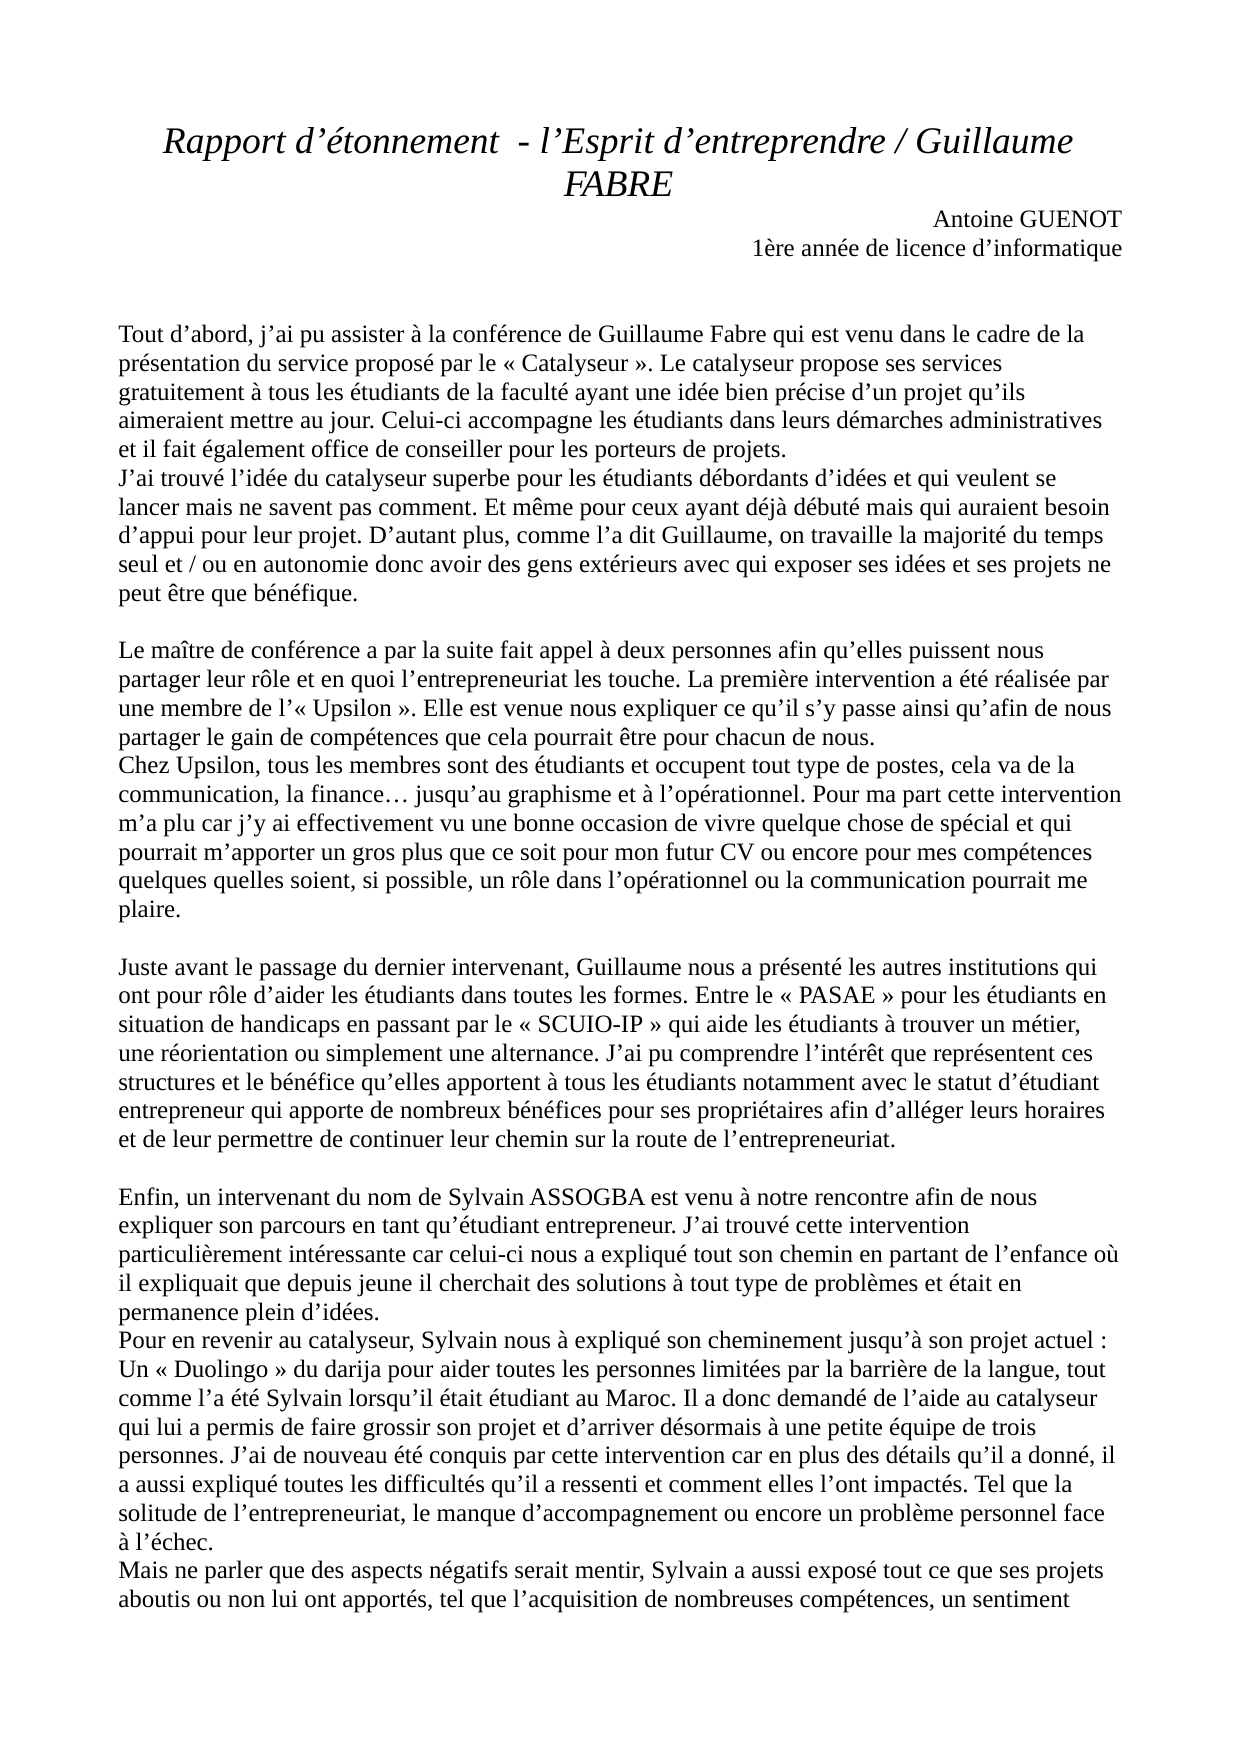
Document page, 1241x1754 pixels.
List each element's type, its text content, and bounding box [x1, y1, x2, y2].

text Enfin, un intervenant du nom de Sylvain ASSOGBA est venu à notre rencontre afin de nous expliquer son parcours en tant qu’étudiant entrepreneur. J’ai trouvé cette intervention particulièrement intéressante car celui-ci nous a expliqué tout son chemin en partant de l’enfance où il expliquait que depuis jeune il cherchait des solutions à tout type de problèmes et était en permanence plein d’idées. [118, 1182, 1122, 1326]
text Rapport d’étonnement - l’Esprit d’entreprendre / Guillaume FABRE [118, 118, 1122, 204]
text Tout d’abord, j’ai pu assister à la conférence de Guillaume Fabre qui est venu dans le cadre de la présentation du service proposé par le « Catalyseur ». Le catalyseur propose ses services gratuitement à tous les étudiants de la faculté ayant une idée bien précise d’un projet qu’ils aimeraient mettre au jour. Celui-ci accompagne les étudiants dans leurs démarches administratives et il fait également office de conseiller pour les porteurs de projets. [118, 319, 1122, 463]
text Juste avant le passage du dernier intervenant, Guillaume nous a présenté les autres institutions qui ont pour rôle d’aider les étudiants dans toutes les formes. Entre le « PASAE » pour les étudiants en situation de handicaps en passant par le « SCUIO-IP » qui aide les étudiants à trouver un métier, une réorientation ou simplement une alternance. J’ai pu comprendre l’intérêt que représentent ces structures et le bénéfice qu’elles apportent à tous les étudiants notamment avec le statut d’étudiant entrepreneur qui apporte de nombreux bénéfices pour ses propriétaires afin d’alléger leurs horaires et de leur permettre de continuer leur chemin sur la route de l’entrepreneuriat. [118, 952, 1122, 1153]
text 1ère année de licence d’informatique [118, 233, 1122, 262]
text Antoine GUENOT [118, 204, 1122, 233]
text Mais ne parler que des aspects négatifs serait mentir, Sylvain a aussi exposé tout ce que ses projets aboutis ou non lui ont apportés, tel que l’acquisition de nombreuses compétences, un sentiment [118, 1556, 1122, 1613]
text J’ai trouvé l’idée du catalyseur superbe pour les étudiants débordants d’idées et qui veulent se lancer mais ne savent pas comment. Et même pour ceux ayant déjà débuté mais qui auraient besoin d’appui pour leur projet. D’autant plus, comme l’a dit Guillaume, on travaille la majorité du temps seul et / ou en autonomie donc avoir des gens extérieurs avec qui exposer ses idées et ses projets ne peut être que bénéfique. [118, 463, 1122, 607]
text Pour en revenir au catalyseur, Sylvain nous à expliqué son cheminement jusqu’à son projet actuel : Un « Duolingo » du darija pour aider toutes les personnes limitées par la barrière de la langue, tout comme l’a été Sylvain lorsqu’il était étudiant au Maroc. Il a donc demandé de l’aide au catalyseur qui lui a permis de faire grossir son projet et d’arriver désormais à une petite équipe de trois personnes. J’ai de nouveau été conquis par cette intervention car en plus des détails qu’il a donné, il a aussi expliqué toutes les difficultés qu’il a ressenti et comment elles l’ont impactés. Tel que la solitude de l’entrepreneuriat, le manque d’accompagnement ou encore un problème personnel face à l’échec. [118, 1326, 1122, 1556]
text Chez Upsilon, tous les membres sont des étudiants et occupent tout type de postes, cela va de la communication, la finance… jusqu’au graphisme et à l’opérationnel. Pour ma part cette intervention m’a plu car j’y ai effectivement vu une bonne occasion de vivre quelque chose de spécial et qui pourrait m’apporter un gros plus que ce soit pour mon futur CV ou encore pour mes compétences quelques quelles soient, si possible, un rôle dans l’opérationnel ou la communication pourrait me plaire. [118, 751, 1122, 923]
text Le maître de conférence a par la suite fait appel à deux personnes afin qu’elles puissent nous partager leur rôle et en quoi l’entrepreneuriat les touche. La première intervention a été réalisée par une membre de l’« Upsilon ». Elle est venue nous expliquer ce qu’il s’y passe ainsi qu’afin de nous partager le gain de compétences que cela pourrait être pour chacun de nous. [118, 636, 1122, 751]
